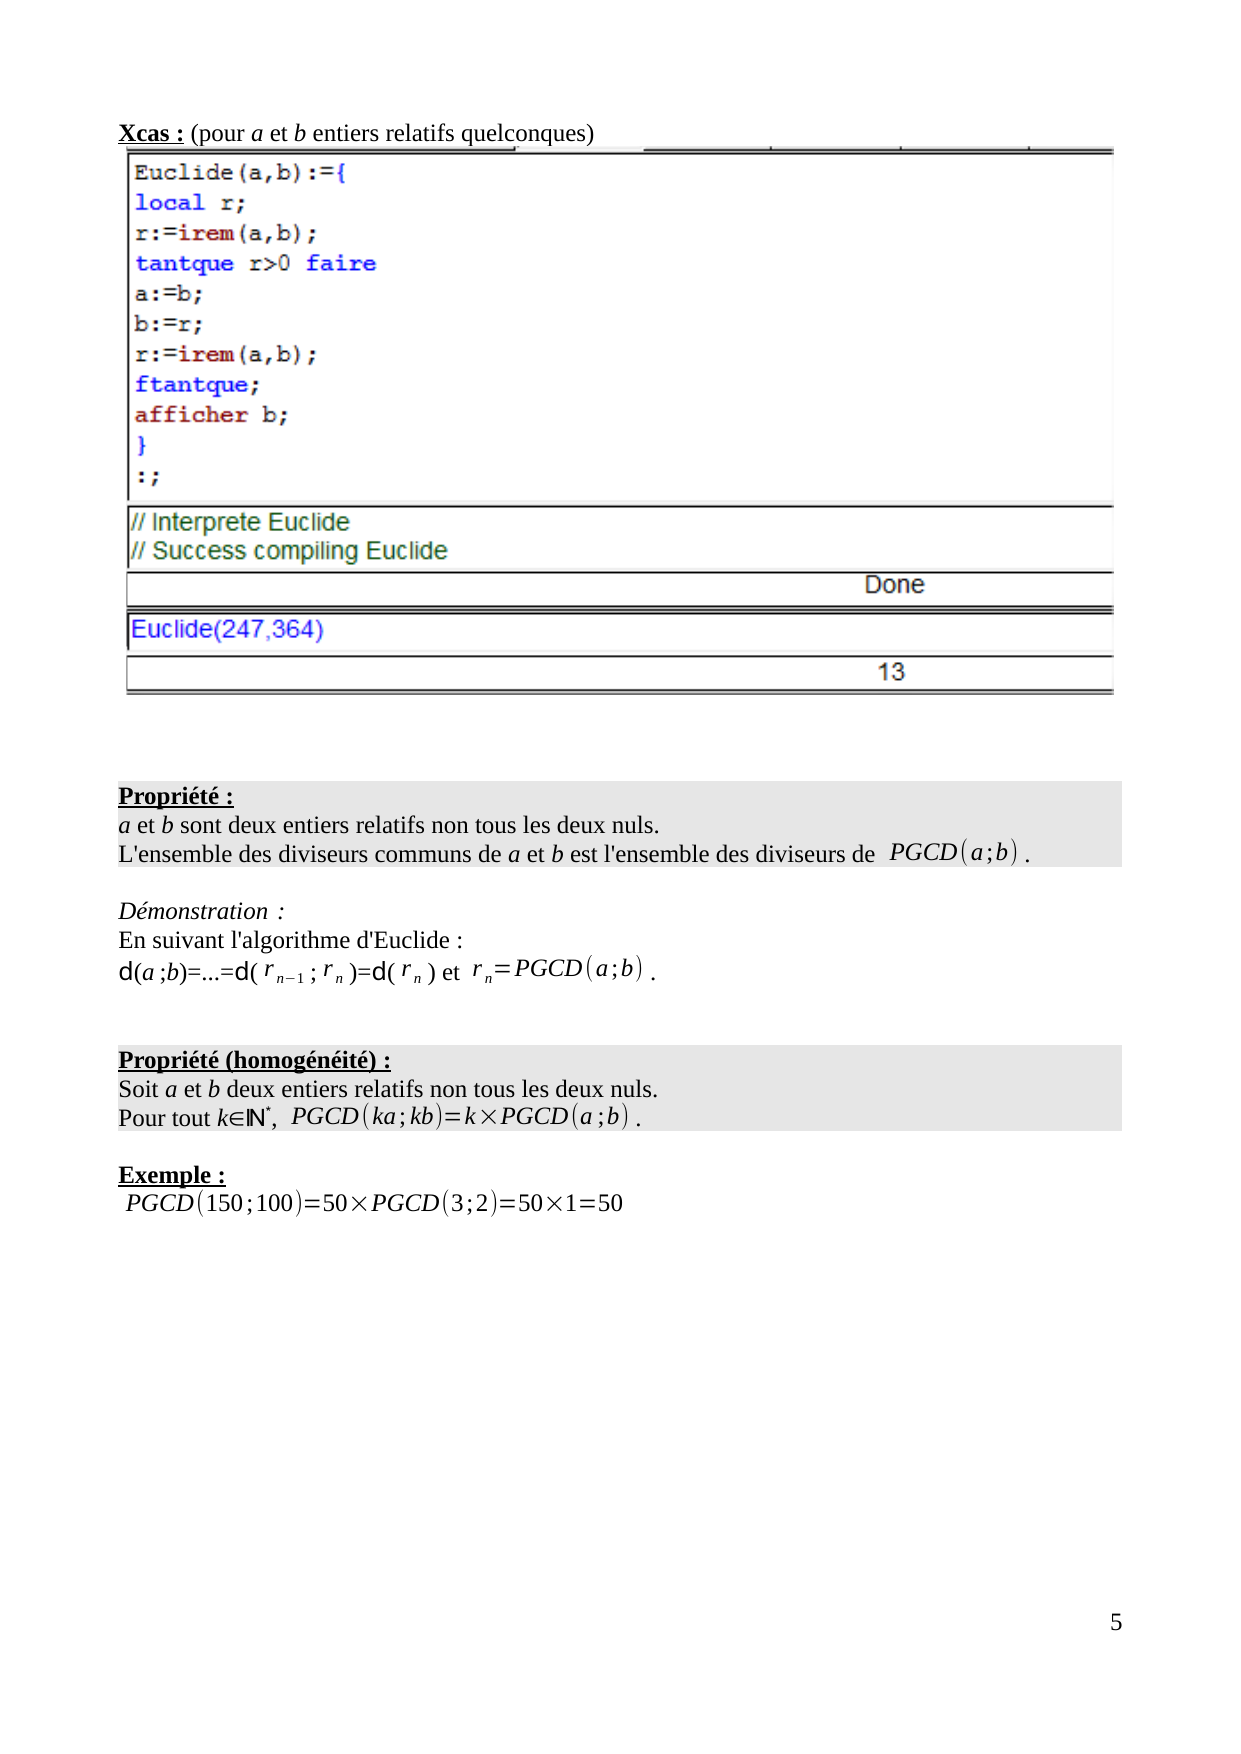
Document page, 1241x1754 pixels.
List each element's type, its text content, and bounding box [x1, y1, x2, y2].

text Exemple : [118, 1160, 1122, 1189]
text En suivant l'algorithme d'Euclide : [118, 925, 1122, 954]
text Soit a et b deux entiers relatifs non tous les deux nuls. [118, 1074, 1122, 1103]
text Démonstration : [118, 896, 1122, 925]
text L'ensemble des diviseurs communs de a et b est l'ensemble des diviseurs de . [118, 839, 1122, 867]
text a et b sont deux entiers relatifs non tous les deux nuls. [118, 810, 1122, 839]
text Xcas : (pour a et b entiers relatifs quelconques) [118, 118, 1122, 147]
text Pour tout k∈ℕ*, . [118, 1103, 1122, 1131]
text Propriété (homogénéité) : [118, 1045, 1122, 1074]
text d(a ;b)=...=d(;)=d() et . [118, 954, 1122, 988]
text Propriété : [118, 781, 1122, 810]
picture [126, 146, 1114, 695]
